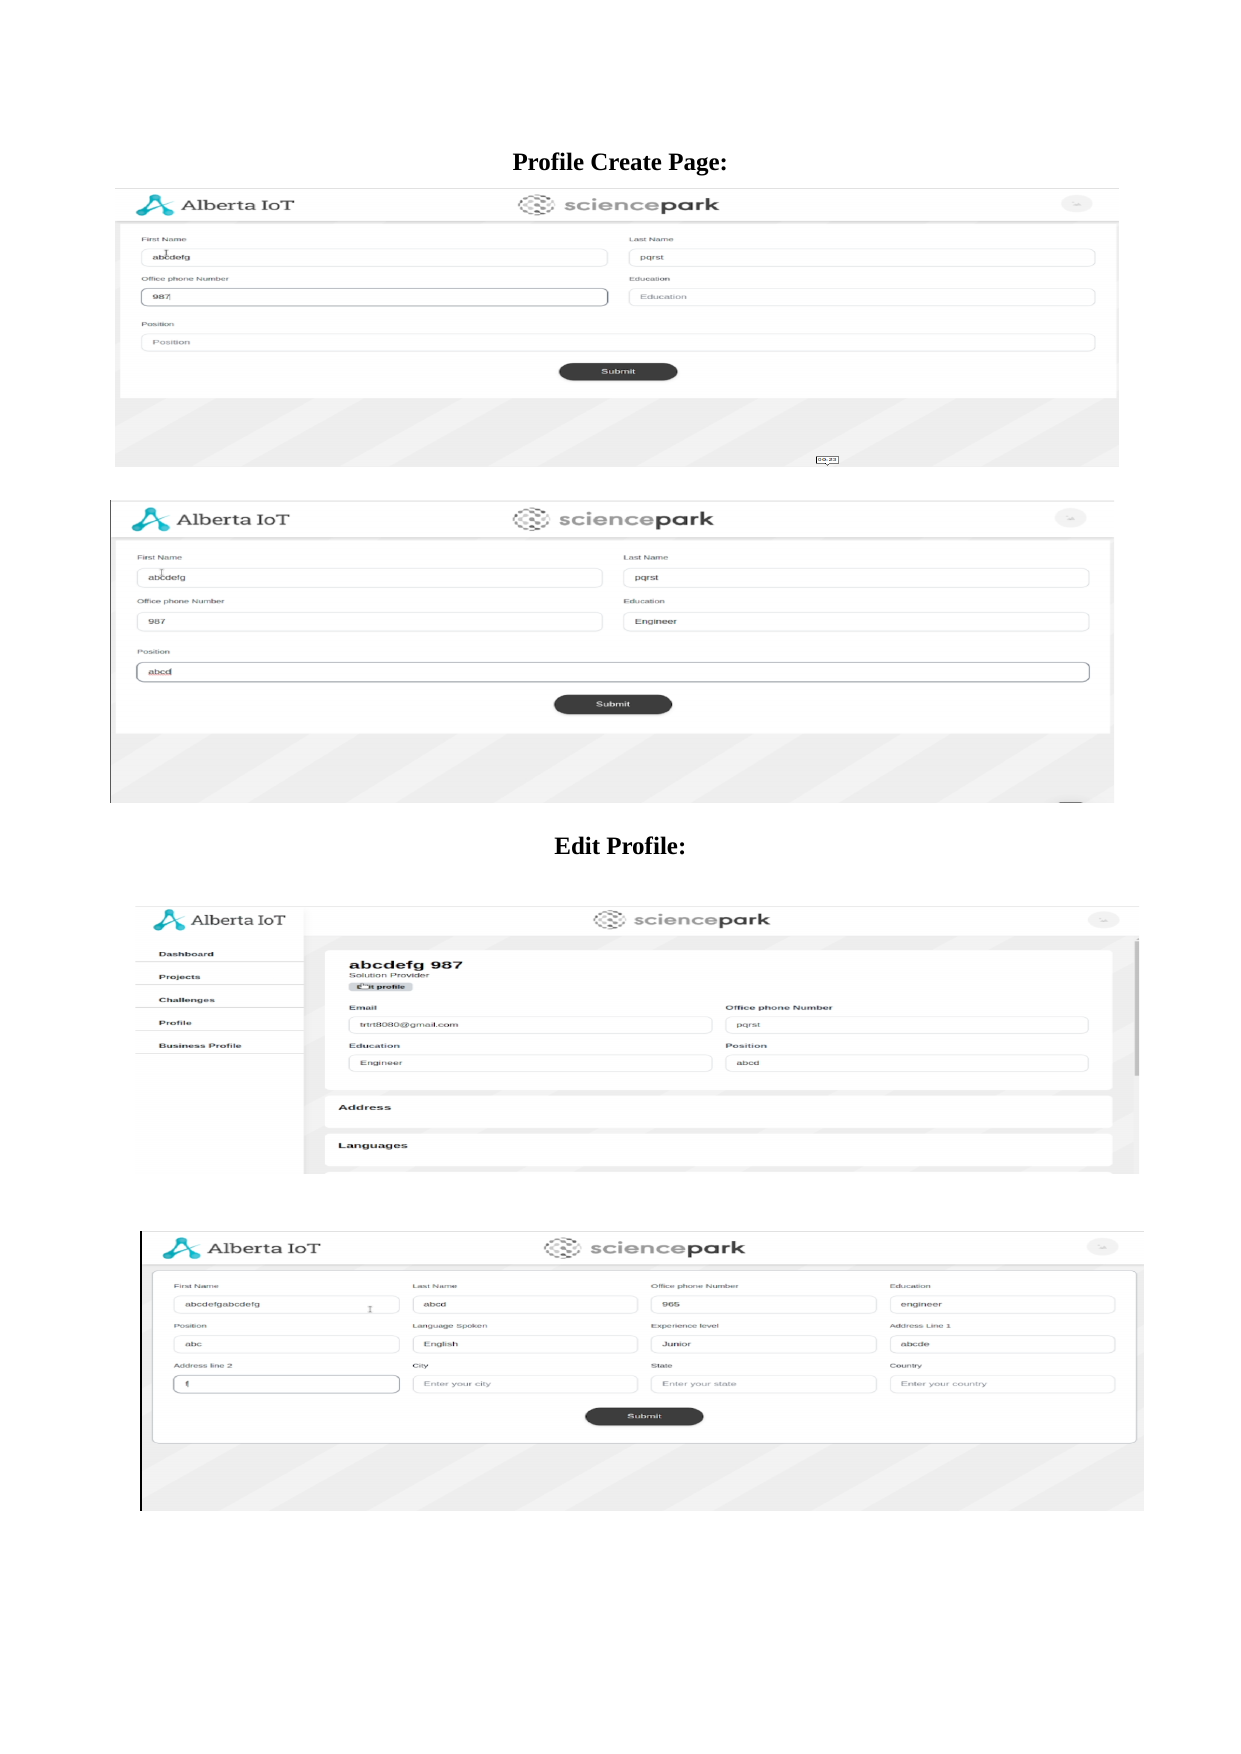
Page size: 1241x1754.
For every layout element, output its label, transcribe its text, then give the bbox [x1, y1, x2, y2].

picture [110, 500, 1115, 803]
text Profile Create Page: [118, 118, 1122, 176]
text Edit Profile: [118, 496, 1122, 860]
picture [135, 906, 1140, 1174]
picture [115, 188, 1119, 467]
picture [140, 1231, 1144, 1511]
